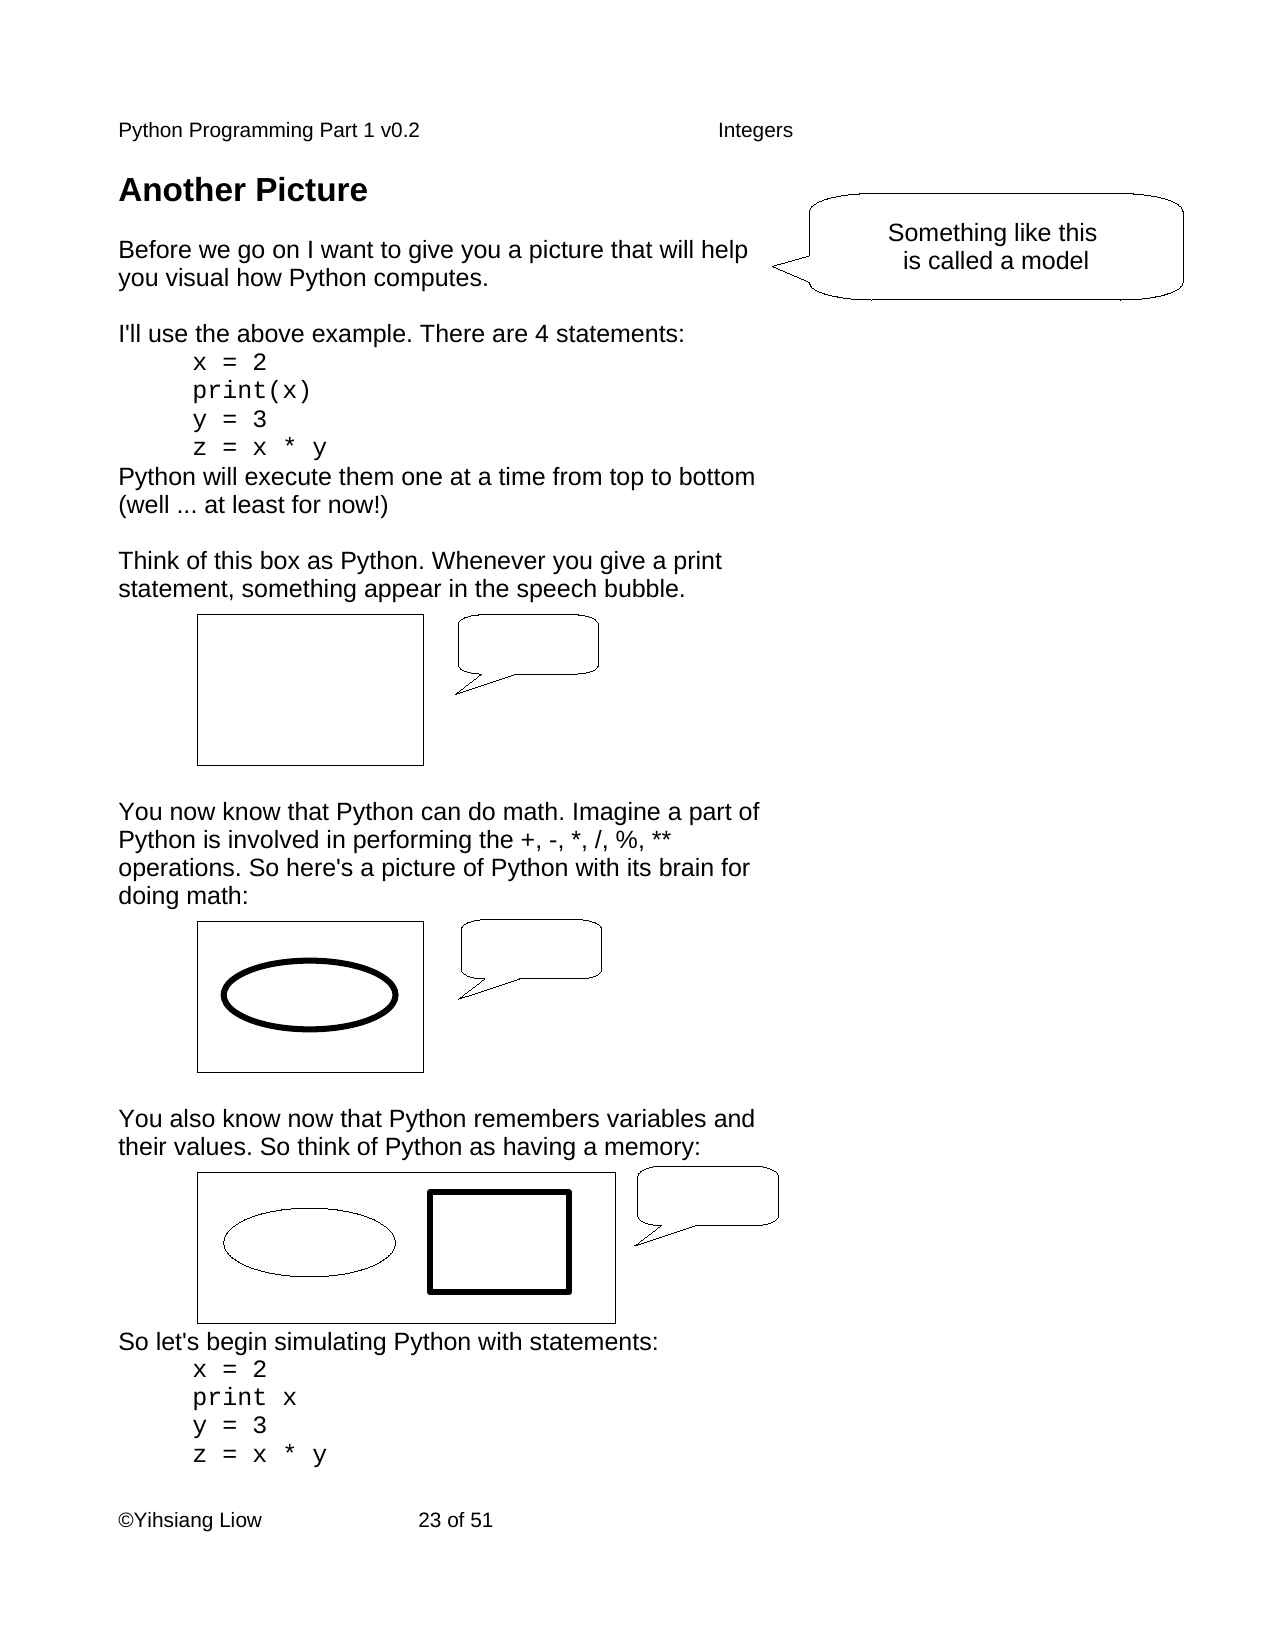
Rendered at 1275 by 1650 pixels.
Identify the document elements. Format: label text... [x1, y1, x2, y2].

text Another Picture [118, 171, 793, 208]
text x = 2 [118, 348, 793, 378]
text y = 3 [118, 406, 793, 434]
text z = x * y [118, 1441, 793, 1469]
text So let's begin simulating Python with statements: [118, 1328, 793, 1356]
text print x [118, 1384, 793, 1413]
text You now know that Python can do math. Imagine a part of Python is involved in performing the +, -, *, /, %, ** operations. So here's a picture of Python with its brain for doing math: [118, 798, 793, 909]
text I'll use the above example. There are 4 statements: [118, 320, 793, 348]
text print(x) [118, 378, 793, 406]
text Python will execute them one at a time from top to bottom (well ... at least for now!) [118, 463, 793, 519]
text Think of this box as Python. Whenever you give a print statement, something appear in the speech bubble. [118, 547, 793, 602]
text z = x * y [118, 434, 793, 463]
text You also know now that Python remembers variables and their values. So think of Python as having a memory: [118, 1105, 793, 1161]
text y = 3 [118, 1413, 793, 1441]
text x = 2 [118, 1356, 793, 1384]
text Before we go on I want to give you a picture that will help you visual how Python computes. [118, 236, 793, 292]
